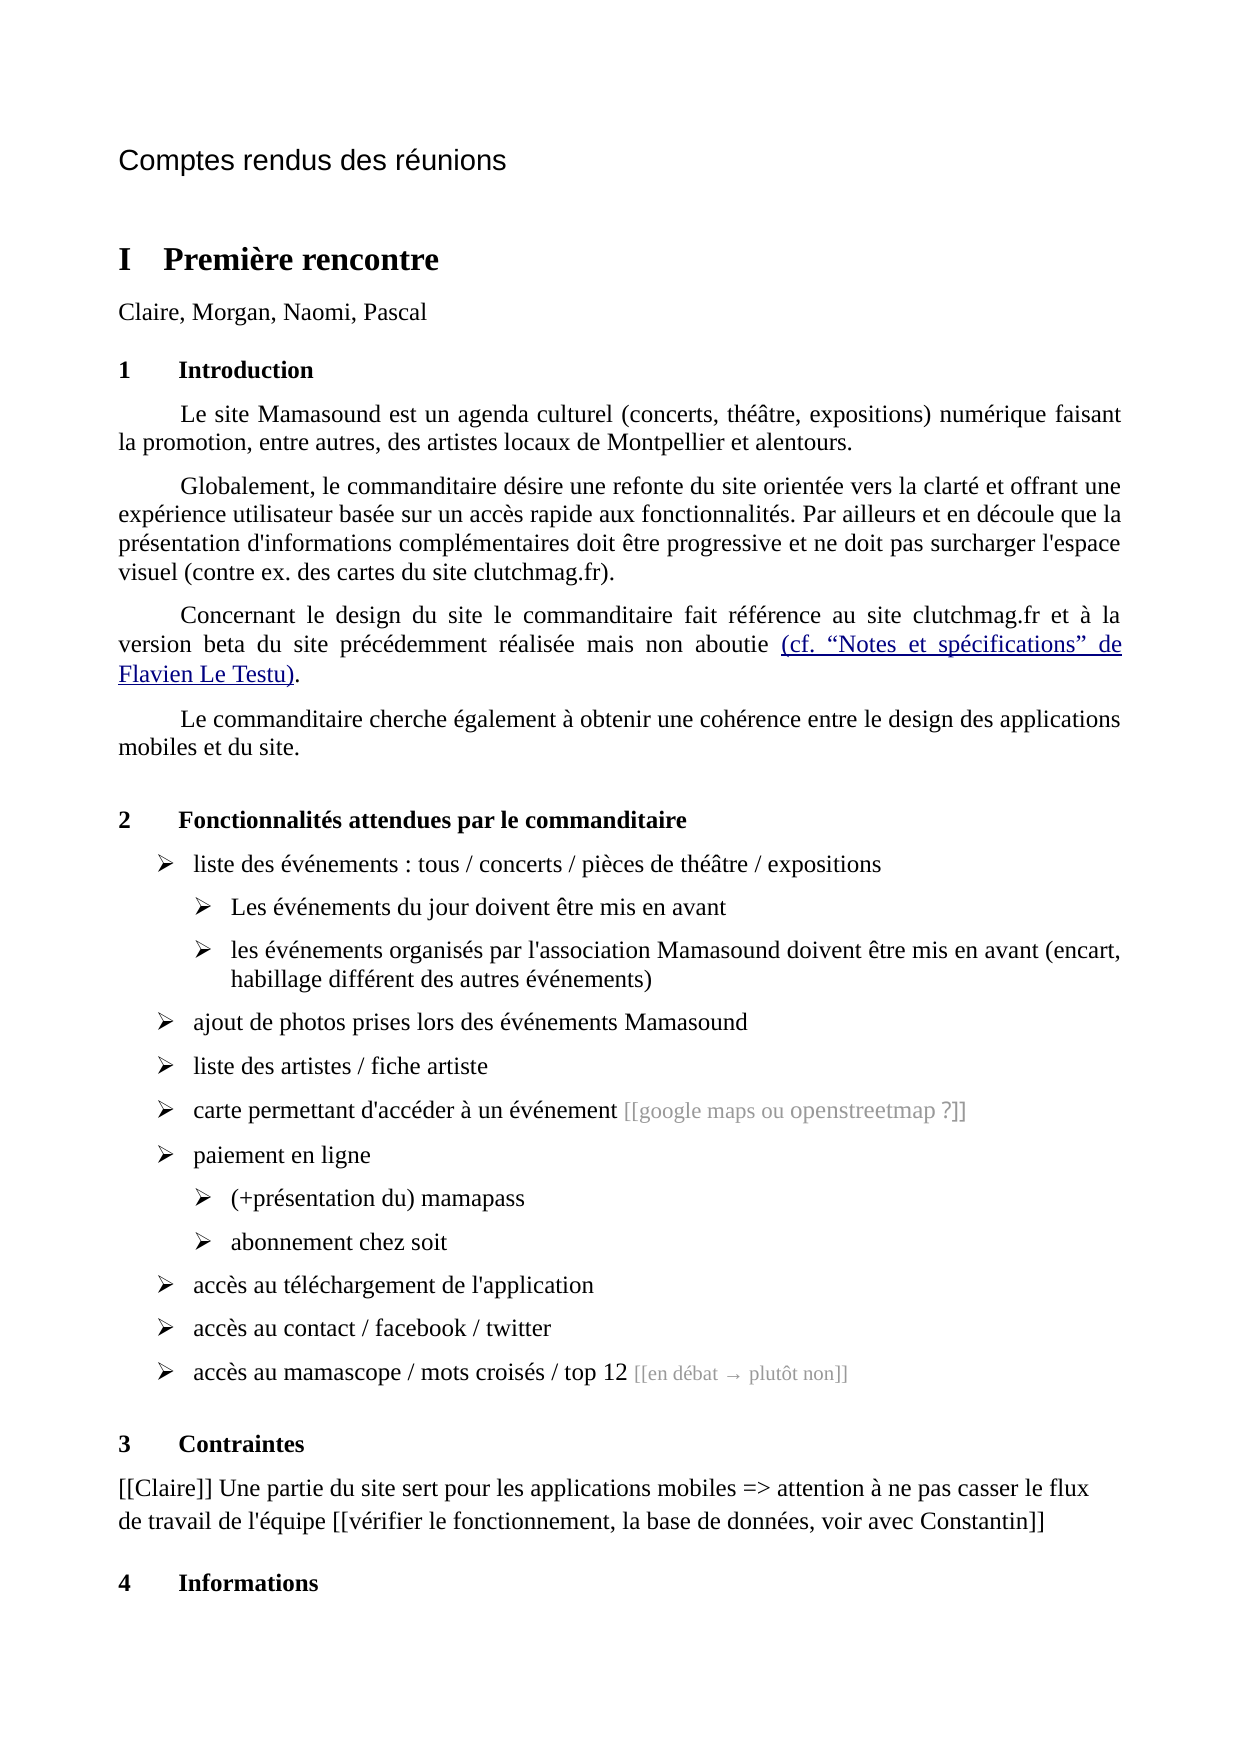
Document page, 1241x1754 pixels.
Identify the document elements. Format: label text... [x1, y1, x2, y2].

text Concernant le design du site le commanditaire fait référence au site clutchmag.fr et à la version beta du site précédemment réalisée mais non aboutie (cf. “Notes et spécifications” de Flavien Le Testu). [118, 600, 1122, 689]
list (+présentation du) mamapass [193, 1183, 1122, 1212]
text Claire, Morgan, Naomi, Pascal [118, 297, 1122, 326]
subtitle Contraintes [118, 1429, 936, 1458]
subtitle Comptes rendus des réunions [118, 143, 1122, 177]
list accès au mamascope / mots croisés / top 12 [[en débat → plutôt non]] [156, 1357, 1122, 1385]
subtitle Fonctionnalités attendues par le commanditaire [118, 805, 936, 834]
text [[Claire]] Une partie du site sert pour les applications mobiles => attention à ne pas casser le flux de travail de l'équipe [[vérifier le fonctionnement, la base de données, voir avec Constantin]] [118, 1473, 1119, 1535]
text Le commanditaire cherche également à obtenir une cohérence entre le design des applications mobiles et du site. [118, 704, 1122, 761]
list paiement en ligne [156, 1140, 1122, 1169]
list Les événements du jour doivent être mis en avant [193, 892, 1122, 921]
subtitle Première rencontre [118, 239, 1122, 278]
subtitle Informations [118, 1568, 936, 1597]
text Globalement, le commanditaire désire une refonte du site orientée vers la clarté et offrant une expérience utilisateur basée sur un accès rapide aux fonctionnalités. Par ailleurs et en découle que la présentation d'informations complémentaires doit être progressive et ne doit pas surcharger l'espace visuel (contre ex. des cartes du site clutchmag.fr). [118, 471, 1122, 586]
list liste des artistes / fiche artiste [156, 1051, 1122, 1079]
list ajout de photos prises lors des événements Mamasound [156, 1007, 1122, 1036]
list abonnement chez soit [193, 1227, 1122, 1255]
text Le site Mamasound est un agenda culturel (concerts, théâtre, expositions) numérique faisant la promotion, entre autres, des artistes locaux de Montpellier et alentours. [118, 399, 1122, 456]
list liste des événements : tous / concerts / pièces de théâtre / expositions [156, 849, 1122, 877]
subtitle Introduction [118, 355, 936, 384]
list accès au contact / facebook / twitter [156, 1313, 1122, 1342]
list les événements organisés par l'association Mamasound doivent être mis en avant (encart, habillage différent des autres événements) [193, 935, 1122, 993]
list accès au téléchargement de l'application [156, 1270, 1122, 1299]
list carte permettant d'accéder à un événement [[google maps ou openstreetmap ?]] [156, 1094, 1122, 1125]
